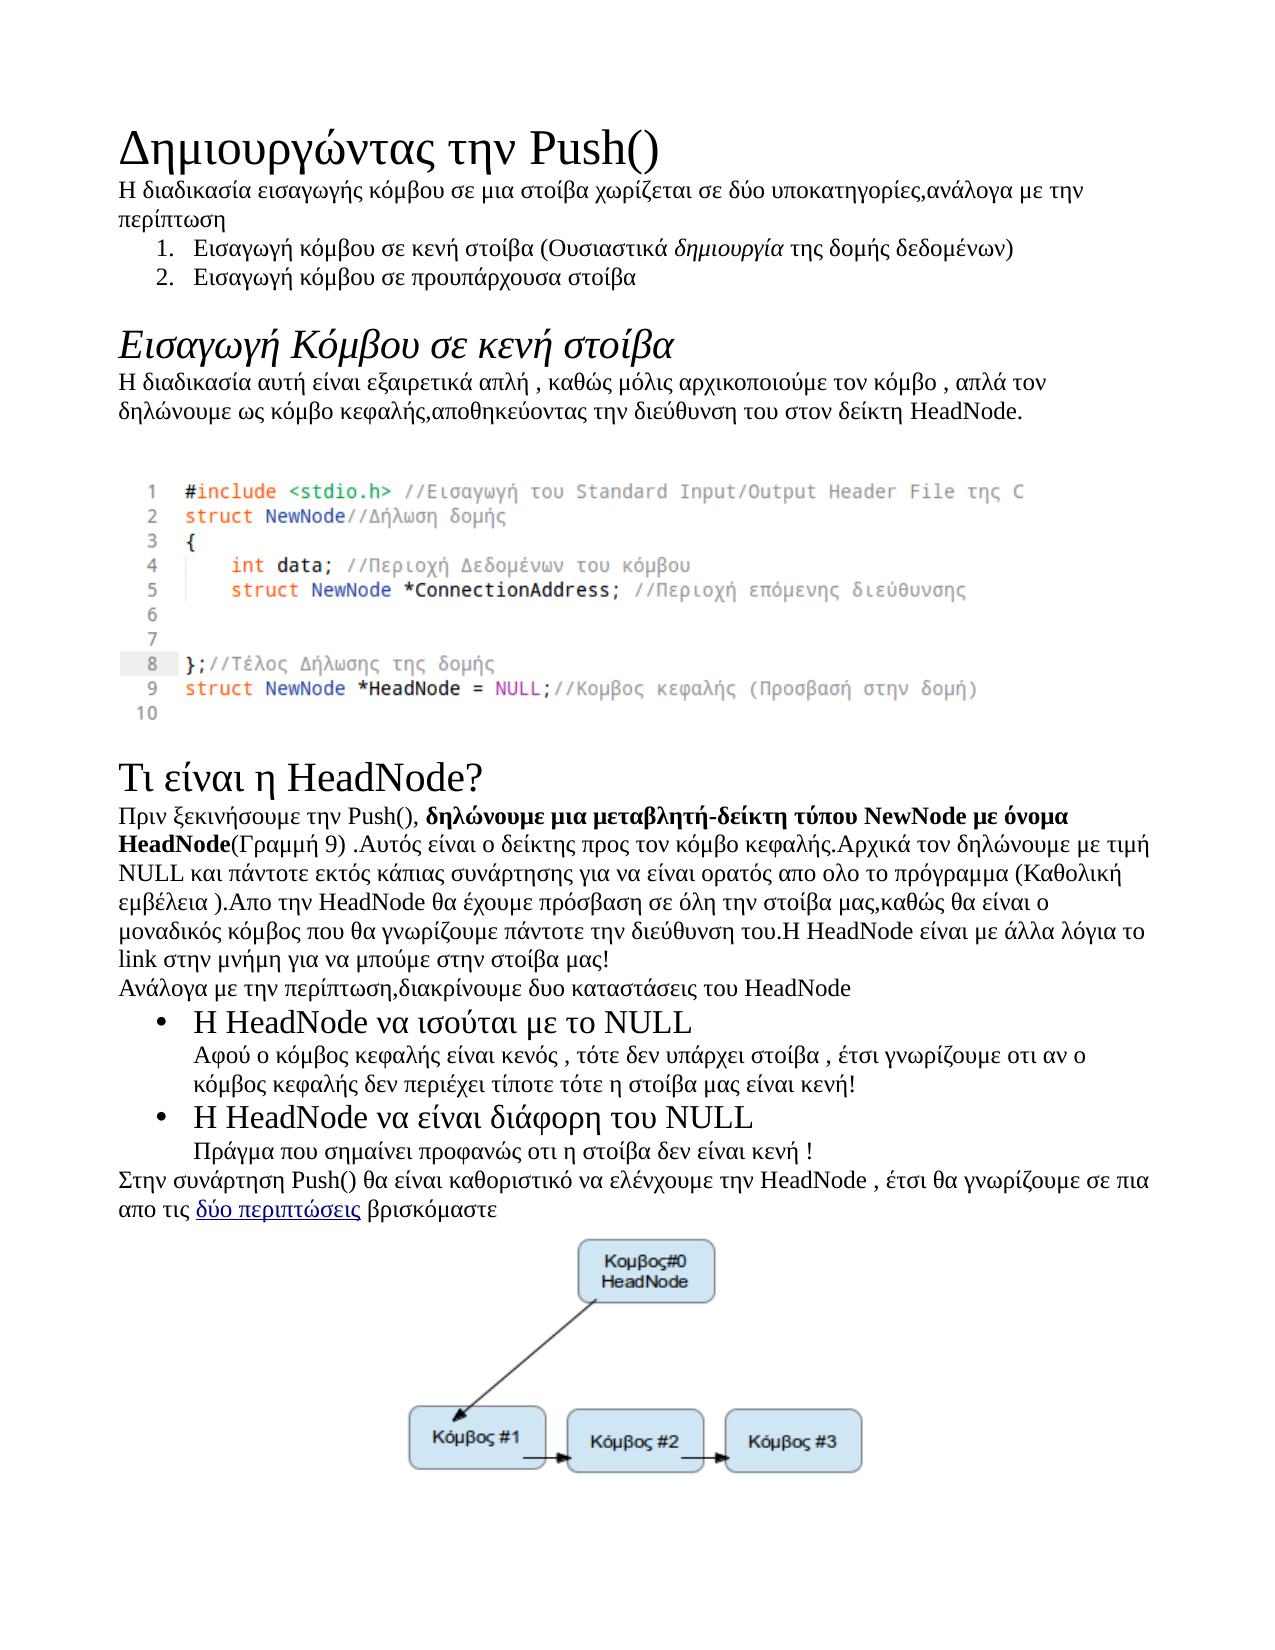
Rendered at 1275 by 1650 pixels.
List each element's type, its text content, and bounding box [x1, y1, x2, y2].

picture [120, 482, 1155, 724]
picture [406, 1222, 869, 1481]
text Πριν ξεκινήσουμε την Push(), δηλώνουμε μια μεταβλητή-δείκτη τύπου NewNode με όνομα HeadNode(Γραμμή 9) .Αυτός είναι ο δείκτης προς τον κόμβο κεφαλής.Αρχικά τον δηλώνουμε με τιμή NULL και πάντοτε εκτός κάπιας συνάρτησης για να είναι ορατός απο ολο το πρόγραμμα (Καθολική εμβέλεια ).Aπο την HeadNode θα έχουμε πρόσβαση σε όλη την στοίβα μας,καθώς θα είναι ο μοναδικός κόμβος που θα γνωρίζουμε πάντοτε την διεύθυνση του.H HeadNode είναι με άλλα λόγια το link στην μνήμη για να μπούμε στην στοίβα μας! [118, 801, 1157, 973]
text Στην συνάρτηση Push() θα είναι καθοριστικό να ελένχουμε την HeadNode , έτσι θα γνωρίζουμε σε πια απο τις δύο περιπτώσεις βρισκόμαστε [118, 1165, 1157, 1222]
text Η διαδικασία αυτή είναι εξαιρετικά απλή , καθώς μόλις αρχικοποιούμε τον κόμβο , απλά τον δηλώνουμε ως κόμβο κεφαλής,αποθηκεύοντας την διεύθυνση του στον δείκτη HeadNode. [118, 367, 1157, 425]
list H HeadNode να ισούται με το NULL [156, 1002, 1157, 1040]
text Η διαδικασία εισαγωγής κόμβου σε μια στοίβα χωρίζεται σε δύο υποκατηγορίες,ανάλογα με την περίπτωση [118, 176, 1157, 233]
list Πράγμα που σημαίνει προφανώς οτι η στοίβα δεν είναι κενή ! [156, 1136, 1157, 1165]
text Τι είναι η HeadNode? [118, 753, 1157, 801]
list Η HeadNode να είναι διάφορη του NULL [156, 1098, 1157, 1136]
list Αφού ο κόμβος κεφαλής είναι κενός , τότε δεν υπάρχει στοίβα , έτσι γνωρίζουμε οτι αν ο κόμβος κεφαλής δεν περιέχει τίποτε τότε η στοίβα μας είναι κενή! [156, 1040, 1157, 1098]
list Εισαγωγή κόμβου σε προυπάρχουσα στοίβα [156, 262, 1157, 291]
text Ανάλογα με την περίπτωση,διακρίνουμε δυο καταστάσεις του HeadNode [118, 973, 1157, 1002]
text Δημιουργώντας την Push() [118, 118, 1157, 176]
text Εισαγωγή Κόμβου σε κενή στοίβα [118, 319, 1157, 367]
list Εισαγωγή κόμβου σε κενή στοίβα (Ουσιαστικά δημιουργία της δομής δεδομένων) [156, 233, 1157, 262]
